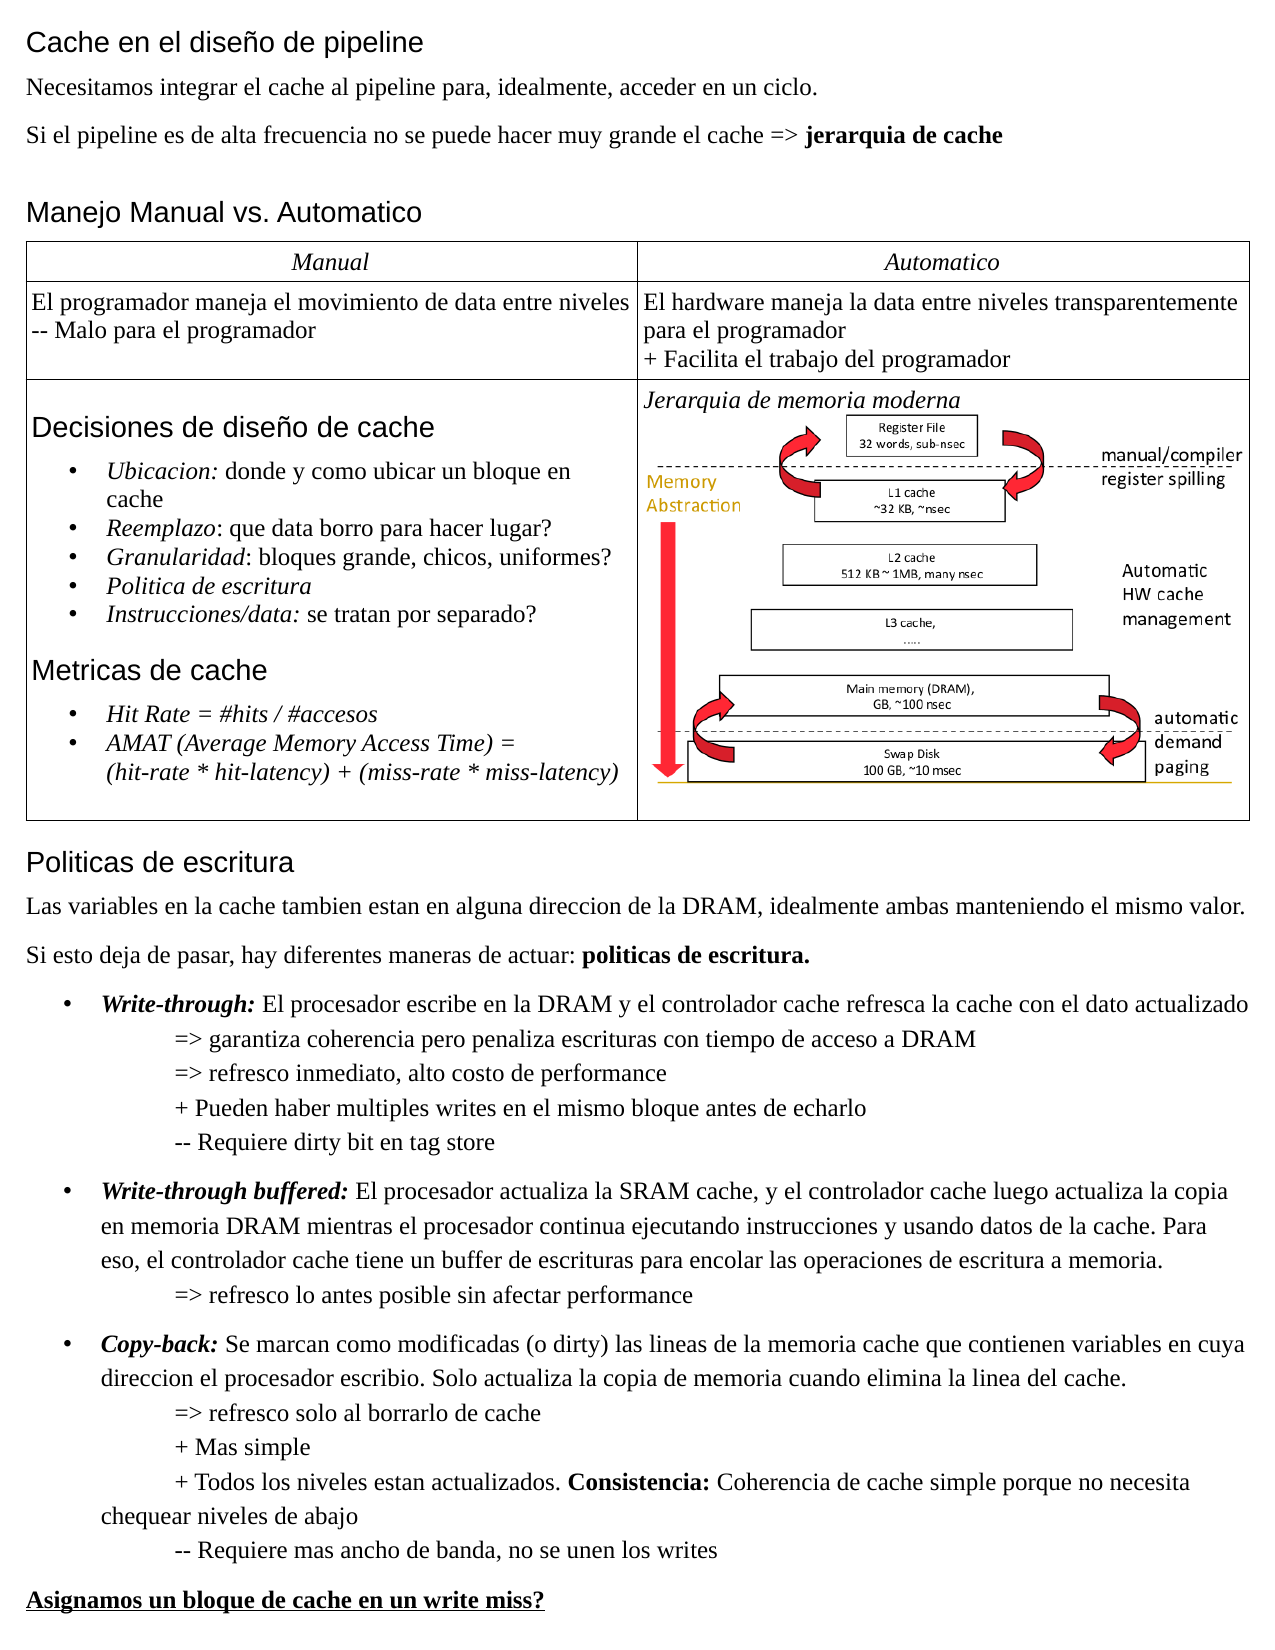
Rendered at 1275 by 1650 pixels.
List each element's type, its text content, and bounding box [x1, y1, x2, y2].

subtitle Manejo Manual vs. Automatico [26, 195, 1249, 228]
table_header Decisiones de diseño de cache Ubicacion: donde y como ubicar un bloque en cache Reemplazo: que data borro para hacer lugar? Granularidad: bloques grande, chicos, uniformes? Politica de escritura Instrucciones/data: se tratan por separado? Metricas de cache Hit Rate = #hits / #accesos AMAT (Average Memory Access Time) = (hit-rate * hit-latency) + (miss-rate * miss-latency) [27, 380, 637, 820]
subtitle Cache en el diseño de pipeline [26, 26, 1249, 59]
text Las variables en la cache tambien estan en alguna direccion de la DRAM, idealmente ambas manteniendo el mismo valor. [26, 891, 1249, 920]
table_cell El programador maneja el movimiento de data entre niveles -- Malo para el programador [27, 282, 637, 379]
table_header Jerarquia de memoria moderna [638, 380, 1249, 820]
list Write-through buffered: El procesador actualiza la SRAM cache, y el controlador cache luego actualiza la copia en memoria DRAM mientras el procesador continua ejecutando instrucciones y usando datos de la cache. Para eso, el controlador cache tiene un buffer de escrituras para encolar las operaciones de escritura a memoria. => refresco lo antes posible sin afectar performance [63, 1176, 1249, 1308]
list Write-through: El procesador escribe en la DRAM y el controlador cache refresca la cache con el dato actualizado => garantiza coherencia pero penaliza escrituras con tiempo de acceso a DRAM => refresco inmediato, alto costo de performance + Pueden haber multiples writes en el mismo bloque antes de echarlo -- Requiere dirty bit en tag store [63, 989, 1249, 1156]
table_cell El hardware maneja la data entre niveles transparentemente para el programador + Facilita el trabajo del programador [638, 282, 1249, 379]
text Asignamos un bloque de cache en un write miss? [26, 1585, 1249, 1613]
text Si esto deja de pasar, hay diferentes maneras de actuar: politicas de escritura. [26, 940, 1249, 969]
list Copy-back: Se marcan como modificadas (o dirty) las lineas de la memoria cache que contienen variables en cuya direccion el procesador escribio. Solo actualiza la copia de memoria cuando elimina la linea del cache. => refresco solo al borrarlo de cache + Mas simple + Todos los niveles estan actualizados. Consistencia: Coherencia de cache simple porque no necesita chequear niveles de abajo -- Requiere mas ancho de banda, no se unen los writes [63, 1329, 1249, 1564]
text Si el pipeline es de alta frecuencia no se puede hacer muy grande el cache => jerarquia de cache [26, 121, 1249, 149]
text Necesitamos integrar el cache al pipeline para, idealmente, acceder en un ciclo. [26, 72, 1249, 100]
table_header Automatico [638, 242, 1249, 281]
picture [643, 413, 1244, 786]
table_header Manual [27, 242, 637, 281]
subtitle Politicas de escritura [26, 845, 1249, 879]
